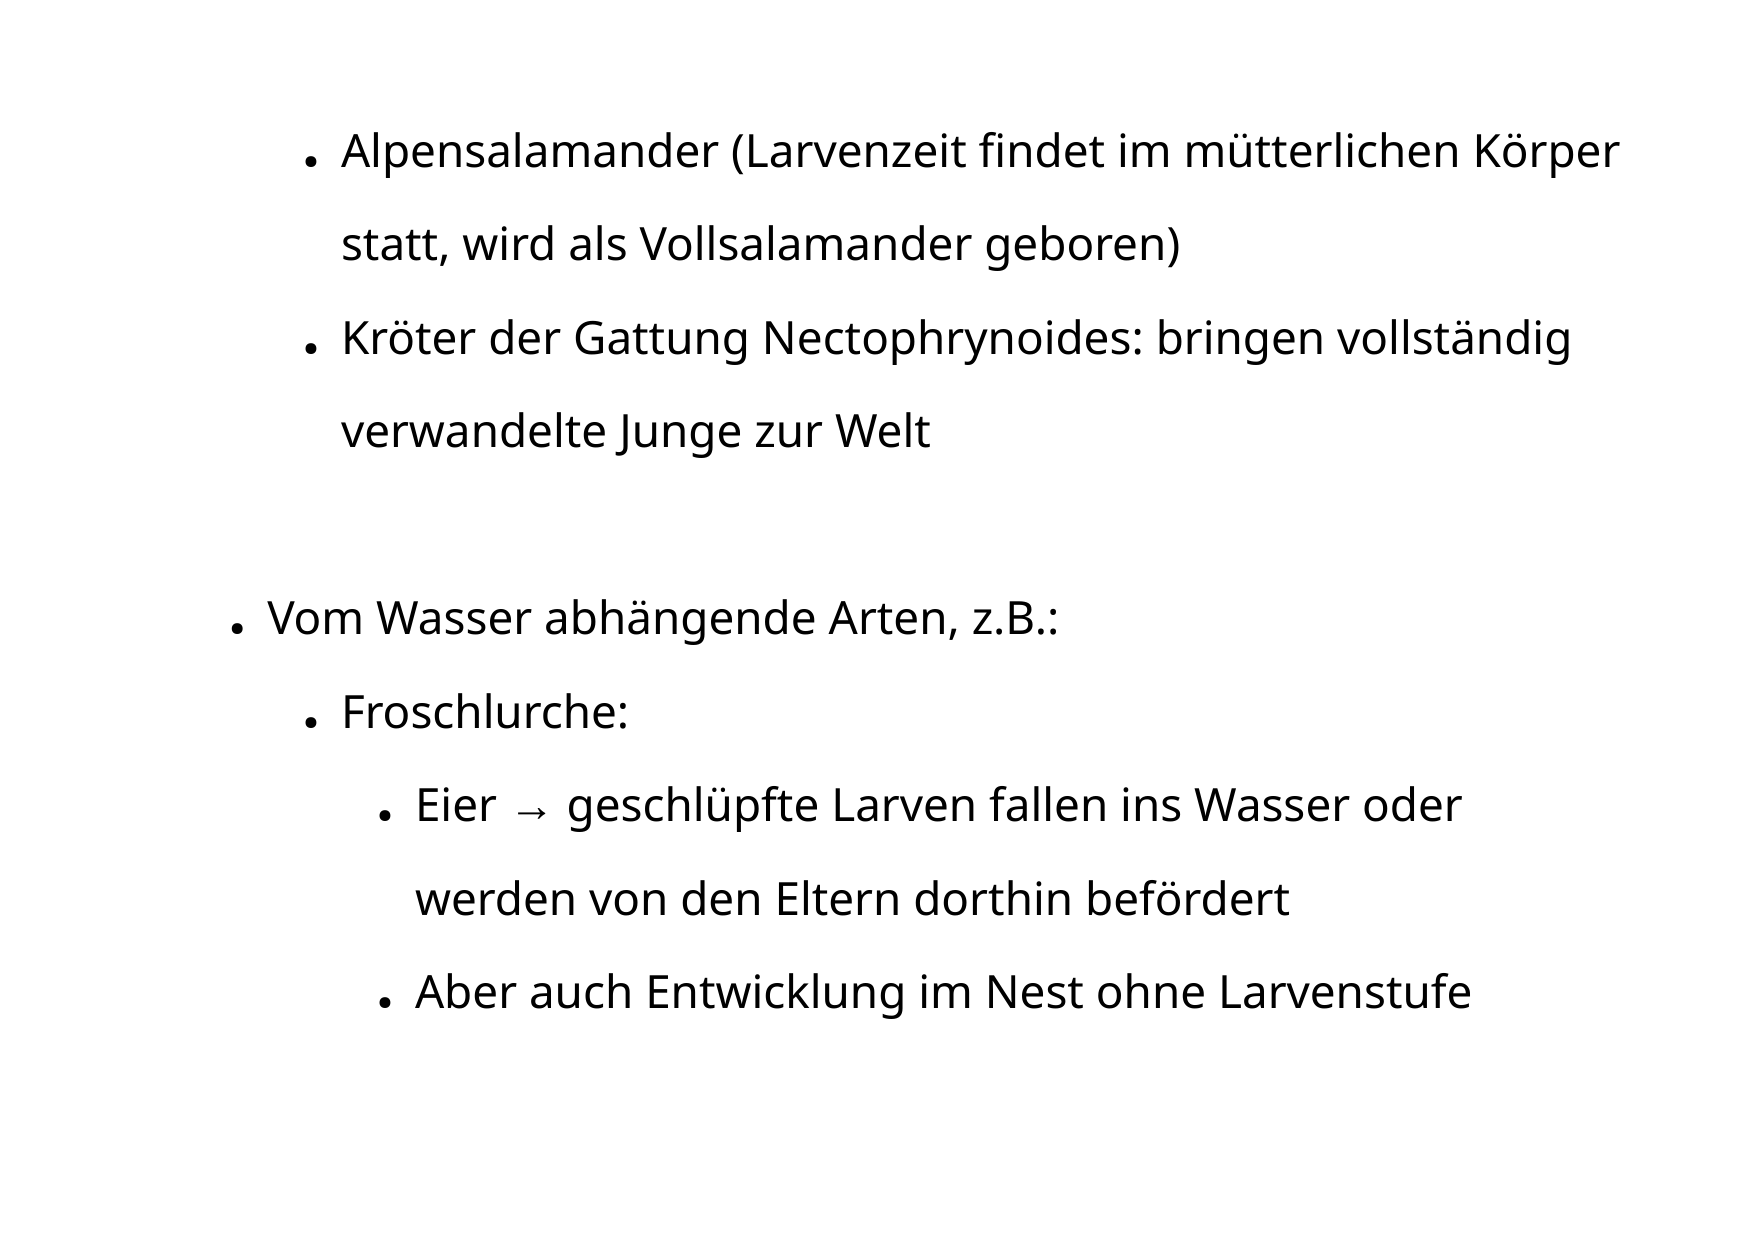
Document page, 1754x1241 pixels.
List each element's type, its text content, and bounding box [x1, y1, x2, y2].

list Vom Wasser abhängende Arten, z.B.: [229, 586, 1636, 648]
list Aber auch Entwicklung im Nest ohne Larvenstufe [377, 960, 1636, 1022]
list Froschlurche: [303, 679, 1636, 742]
list Alpensalamander (Larvenzeit findet im mütterlichen Körper statt, wird als Vollsalamander geboren) [303, 118, 1636, 274]
list Eier → geschlüpfte Larven fallen ins Wasser oder werden von den Eltern dorthin befördert [377, 773, 1636, 929]
list Kröter der Gattung Nectophrynoides: bringen vollständig verwandelte Junge zur Welt [303, 305, 1636, 461]
